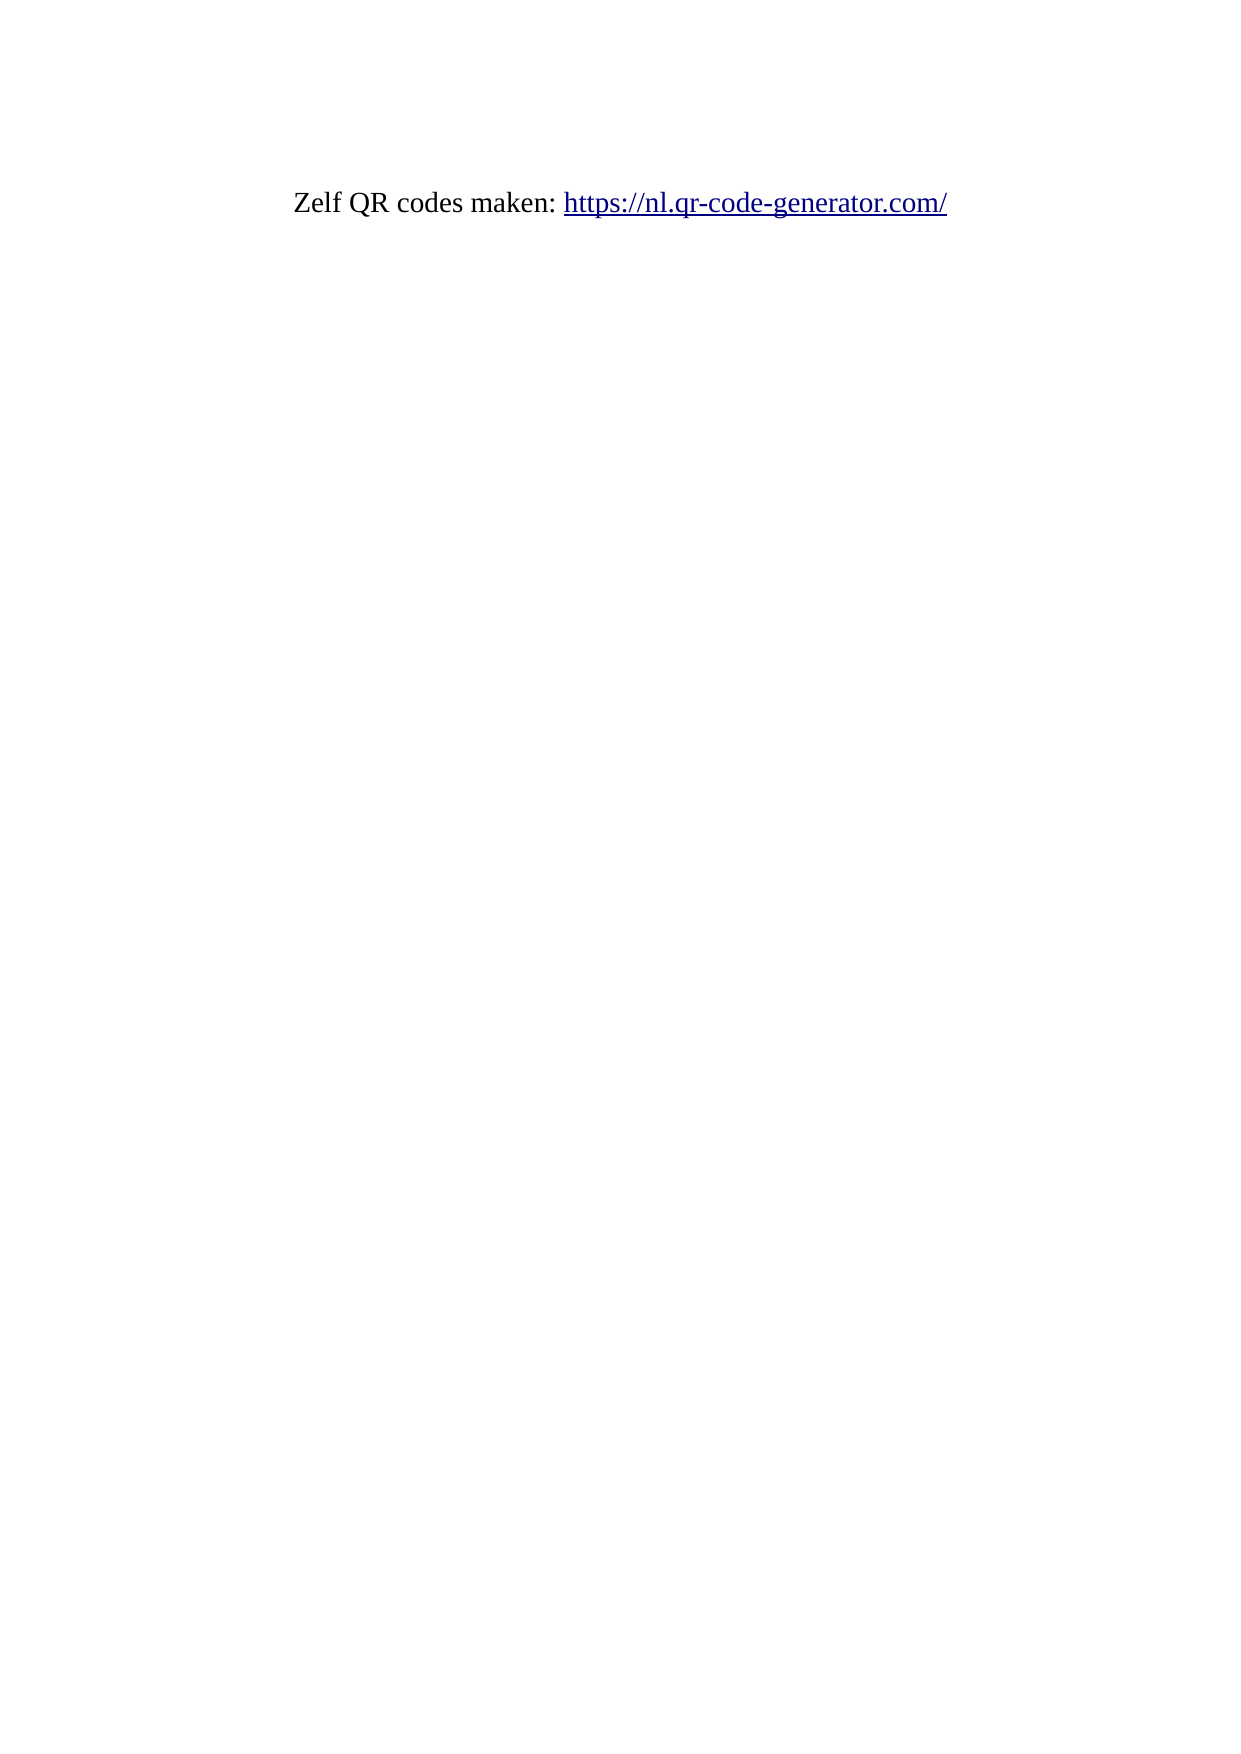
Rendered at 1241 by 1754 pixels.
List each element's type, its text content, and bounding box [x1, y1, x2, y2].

text Zelf QR codes maken: https://nl.qr-code-generator.com/ [118, 185, 1122, 219]
